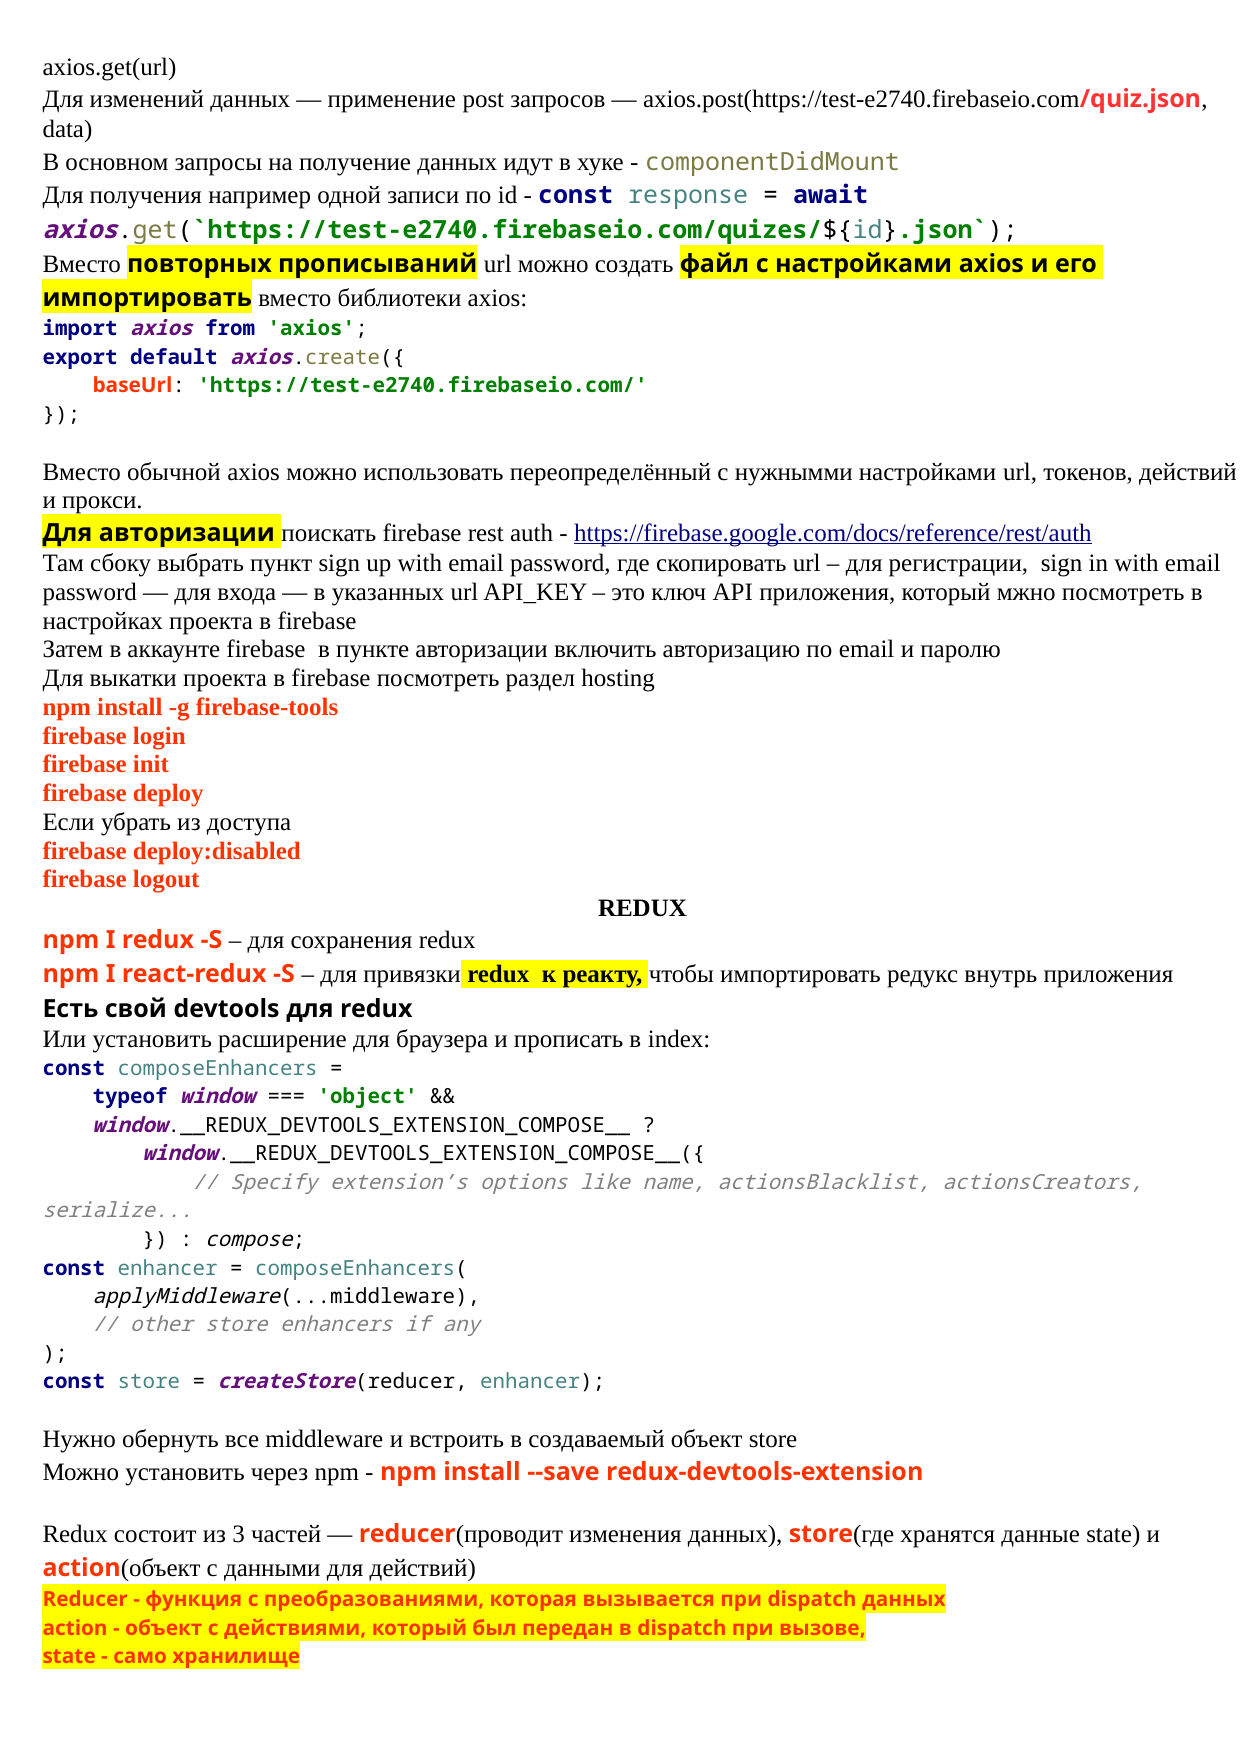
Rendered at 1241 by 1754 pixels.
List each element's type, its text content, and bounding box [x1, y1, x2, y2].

text Для выкатки проекта в firebase посмотреть раздел hosting [42, 663, 1240, 692]
text REDUX [42, 893, 1240, 922]
text Можно установить через npm - npm install --save redux-devtools-extension [42, 1453, 1240, 1487]
text const store = createStore(reducer, enhancer); [42, 1367, 1175, 1395]
text const enhancer = composeEnhancers( [42, 1253, 1175, 1281]
text }) : compose; [42, 1224, 1175, 1253]
text Вместо повторных прописываний url можно создать файл с настройками axios и его импортировать вместо библиотеки axios: [42, 245, 1240, 313]
text // other store enhancers if any [42, 1309, 1175, 1338]
text applyMiddleware(...middleware), [42, 1281, 1175, 1309]
text action - объект с действиями, который был передан в dispatch при вызове, [42, 1613, 1240, 1641]
text ); [42, 1338, 1175, 1367]
text Там сбоку выбрать пункт sign up with email password, где скопировать url – для регистрации, sign in with email password — для входа — в указанных url API_KEY – это ключ API приложения, который мжно посмотреть в настройках проекта в firebase [42, 548, 1240, 634]
text import axios from 'axios'; [42, 313, 1240, 342]
text firebase deploy [42, 778, 1240, 807]
text // Specify extension’s options like name, actionsBlacklist, actionsCreators, serialize... [42, 1167, 1175, 1224]
text В основном запросы на получение данных идут в хуке - componentDidMount [42, 143, 1240, 177]
text Затем в аккаунте firebase в пункте авторизации включить авторизацию по email и паролю [42, 634, 1240, 663]
text npm I redux -S – для сохранения redux [42, 922, 1240, 956]
text npm I react-redux -S – для привязки redux к реакту, чтобы импортировать редукс внутрь приложения [42, 956, 1240, 990]
text Для получения например одной записи по id - const response = await axios.get(`https://test-e2740.firebaseio.com/quizes/${id}.json`); [42, 177, 1240, 245]
text Есть свой devtools для redux [42, 990, 1240, 1024]
text typeof window === 'object' && [42, 1081, 1175, 1110]
text window.__REDUX_DEVTOOLS_EXTENSION_COMPOSE__({ [42, 1138, 1175, 1167]
text Redux состоит из 3 частей — reducer(проводит изменения данных), store(где хранятся данные state) и action(объект с данными для действий) [42, 1516, 1240, 1584]
text firebase deploy:disabled [42, 836, 1240, 864]
text npm install -g firebase-tools [42, 692, 1240, 721]
text export default axios.create({ [42, 342, 1175, 370]
text Нужно обернуть все middleware и встроить в создаваемый объект store [42, 1424, 1240, 1453]
text firebase init [42, 749, 1240, 778]
text }); [42, 399, 1175, 427]
text state - само хранилище [42, 1641, 1240, 1669]
text Для изменений данных — применение post запросов — axios.post(https://test-e2740.firebaseio.com/quiz.json, data) [42, 80, 1240, 143]
text Вместо обычной axios можно использовать переопределённый с нужнымми настройками url, токенов, действий и прокси. [42, 457, 1240, 514]
text firebase logout [42, 864, 1240, 893]
text Reducer - функция с преобразованиями, которая вызывается при dispatch данных [42, 1584, 1240, 1613]
text Если убрать из доступа [42, 807, 1240, 836]
text const composeEnhancers = [42, 1053, 1240, 1081]
text baseUrl: 'https://test-e2740.firebaseio.com/' [42, 370, 1175, 399]
text window.__REDUX_DEVTOOLS_EXTENSION_COMPOSE__ ? [42, 1110, 1175, 1138]
text Или установить расширение для браузера и прописать в index: [42, 1024, 1240, 1053]
text firebase login [42, 721, 1240, 749]
text Для авторизации поискать firebase rest auth - https://firebase.google.com/docs/reference/rest/auth [42, 514, 1240, 548]
text axios.get(url) [42, 52, 1240, 80]
